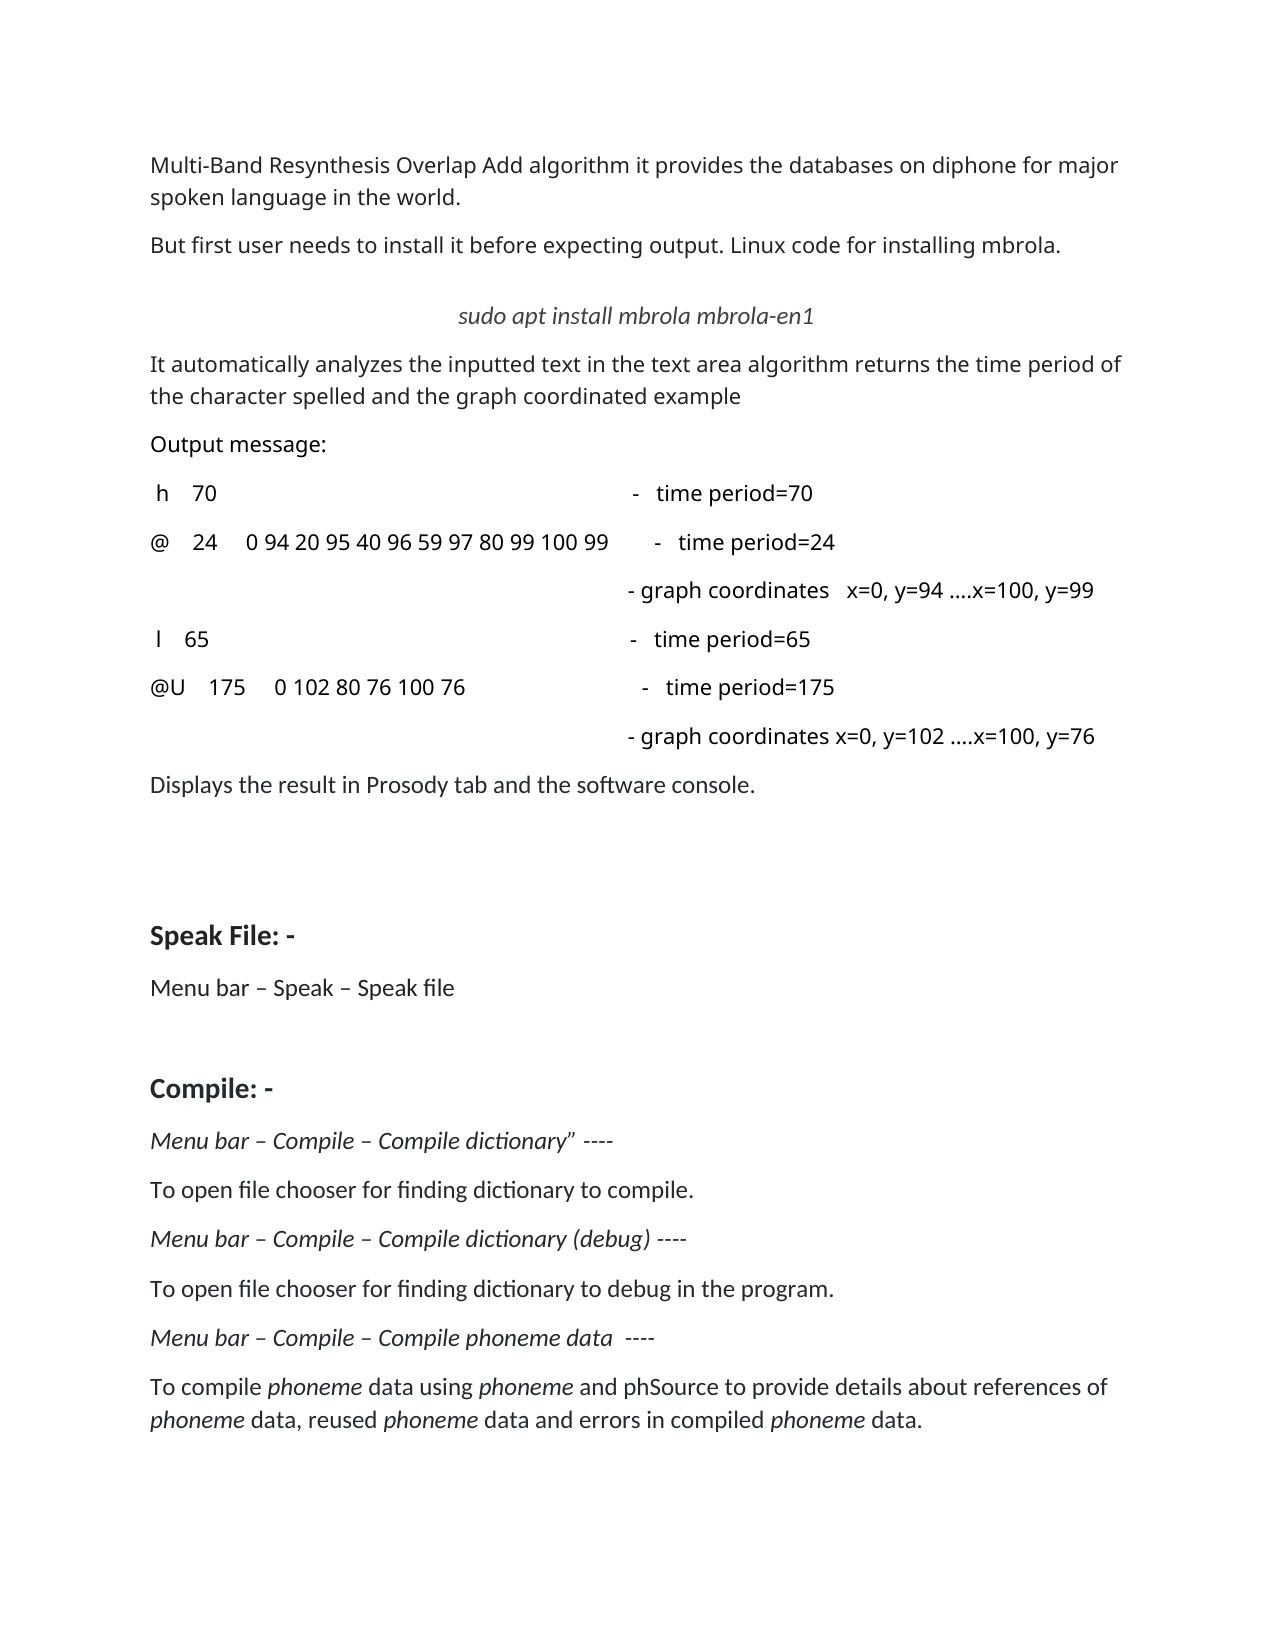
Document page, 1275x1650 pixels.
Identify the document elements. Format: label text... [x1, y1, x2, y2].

text Speak File: - [150, 917, 1125, 953]
text l 65 - time period=65 [150, 624, 1125, 653]
text Multi-Band Resynthesis Overlap Add algorithm it provides the databases on diphone for major spoken language in the world. [150, 150, 1125, 212]
text To compile phoneme data using phoneme and phSource to provide details about references of phoneme data, reused phoneme data and errors in compiled phoneme data. [150, 1371, 1125, 1434]
text sudo apt install mbrola mbrola-en1 [240, 300, 1035, 330]
text Menu bar – Compile – Compile dictionary (debug) ---- [150, 1223, 1125, 1254]
text - graph coordinates x=0, y=94 ….x=100, y=99 [150, 575, 1125, 605]
text To open file chooser for finding dictionary to compile. [150, 1174, 1125, 1205]
text h 70 - time period=70 [150, 478, 1125, 508]
text - graph coordinates x=0, y=102 ….x=100, y=76 [150, 721, 1125, 751]
text @ 24 0 94 20 95 40 96 59 97 80 99 100 99 - time period=24 [150, 527, 1125, 556]
text Compile: - [150, 1070, 1125, 1106]
text It automatically analyzes the inputted text in the text area algorithm returns the time period of the character spelled and the graph coordinated example [150, 349, 1125, 411]
text @U 175 0 102 80 76 100 76 - time period=175 [150, 672, 1125, 702]
text To open file chooser for finding dictionary to debug in the program. [150, 1273, 1125, 1303]
text Output message: [150, 429, 1125, 459]
text Displays the result in Prosody tab and the software console. [150, 769, 1125, 800]
text Menu bar – Speak – Speak file [150, 972, 1125, 1002]
text Menu bar – Compile – Compile dictionary” ---- [150, 1125, 1125, 1156]
text But first user needs to install it before expecting output. Linux code for installing mbrola. [150, 230, 1125, 260]
text Menu bar – Compile – Compile phoneme data ---- [150, 1322, 1125, 1353]
